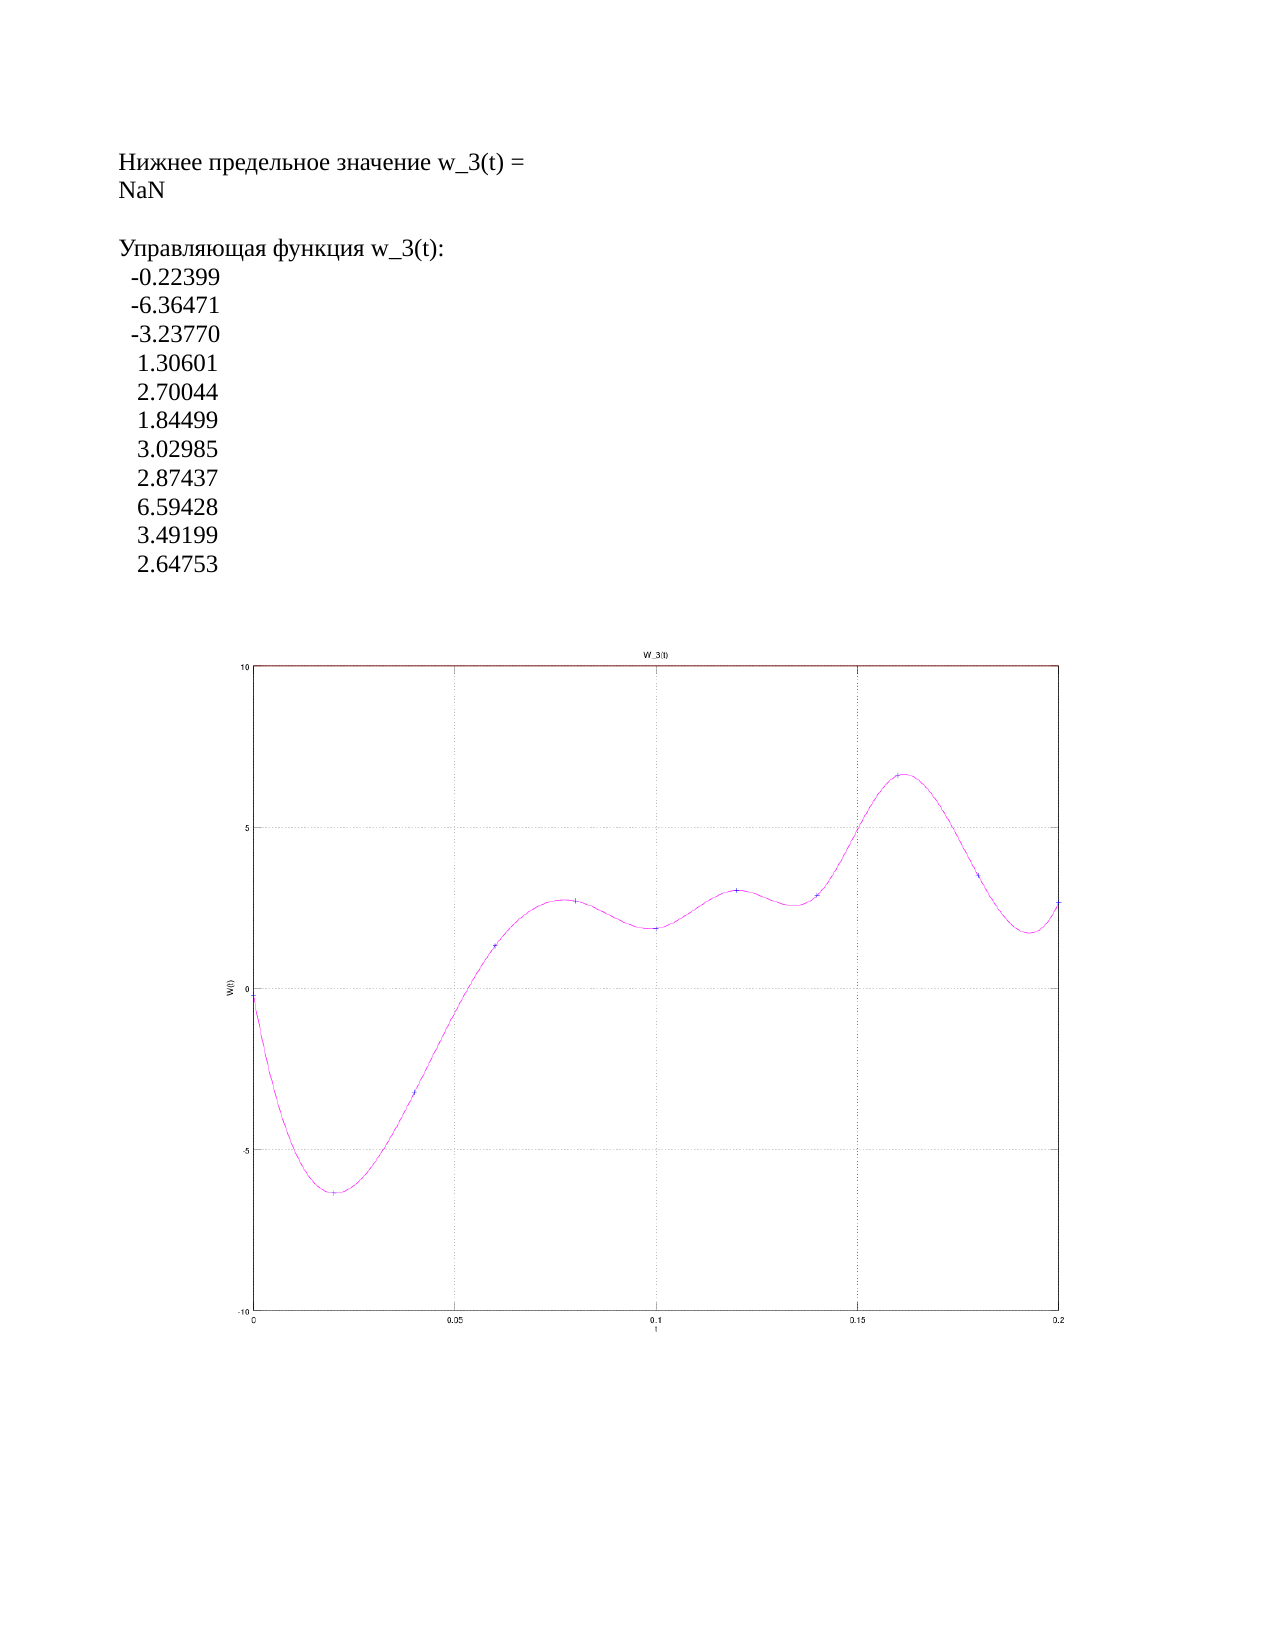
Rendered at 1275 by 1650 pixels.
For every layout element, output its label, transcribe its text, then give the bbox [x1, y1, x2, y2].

text Управляющая функция w_3(t): [118, 233, 1157, 262]
text -0.22399 [118, 262, 1157, 291]
text Нижнее предельное значение w_3(t) = [118, 147, 1157, 176]
text 3.49199 [118, 521, 1157, 549]
text -3.23770 [118, 319, 1157, 348]
text 2.64753 [118, 549, 1157, 578]
text 1.84499 [118, 406, 1157, 434]
picture [118, 606, 1157, 1397]
text 2.87437 [118, 463, 1157, 492]
text -6.36471 [118, 291, 1157, 319]
text 6.59428 [118, 492, 1157, 521]
text 2.70044 [118, 377, 1157, 406]
text NaN [118, 176, 1157, 204]
text 3.02985 [118, 434, 1157, 463]
text 1.30601 [118, 348, 1157, 377]
